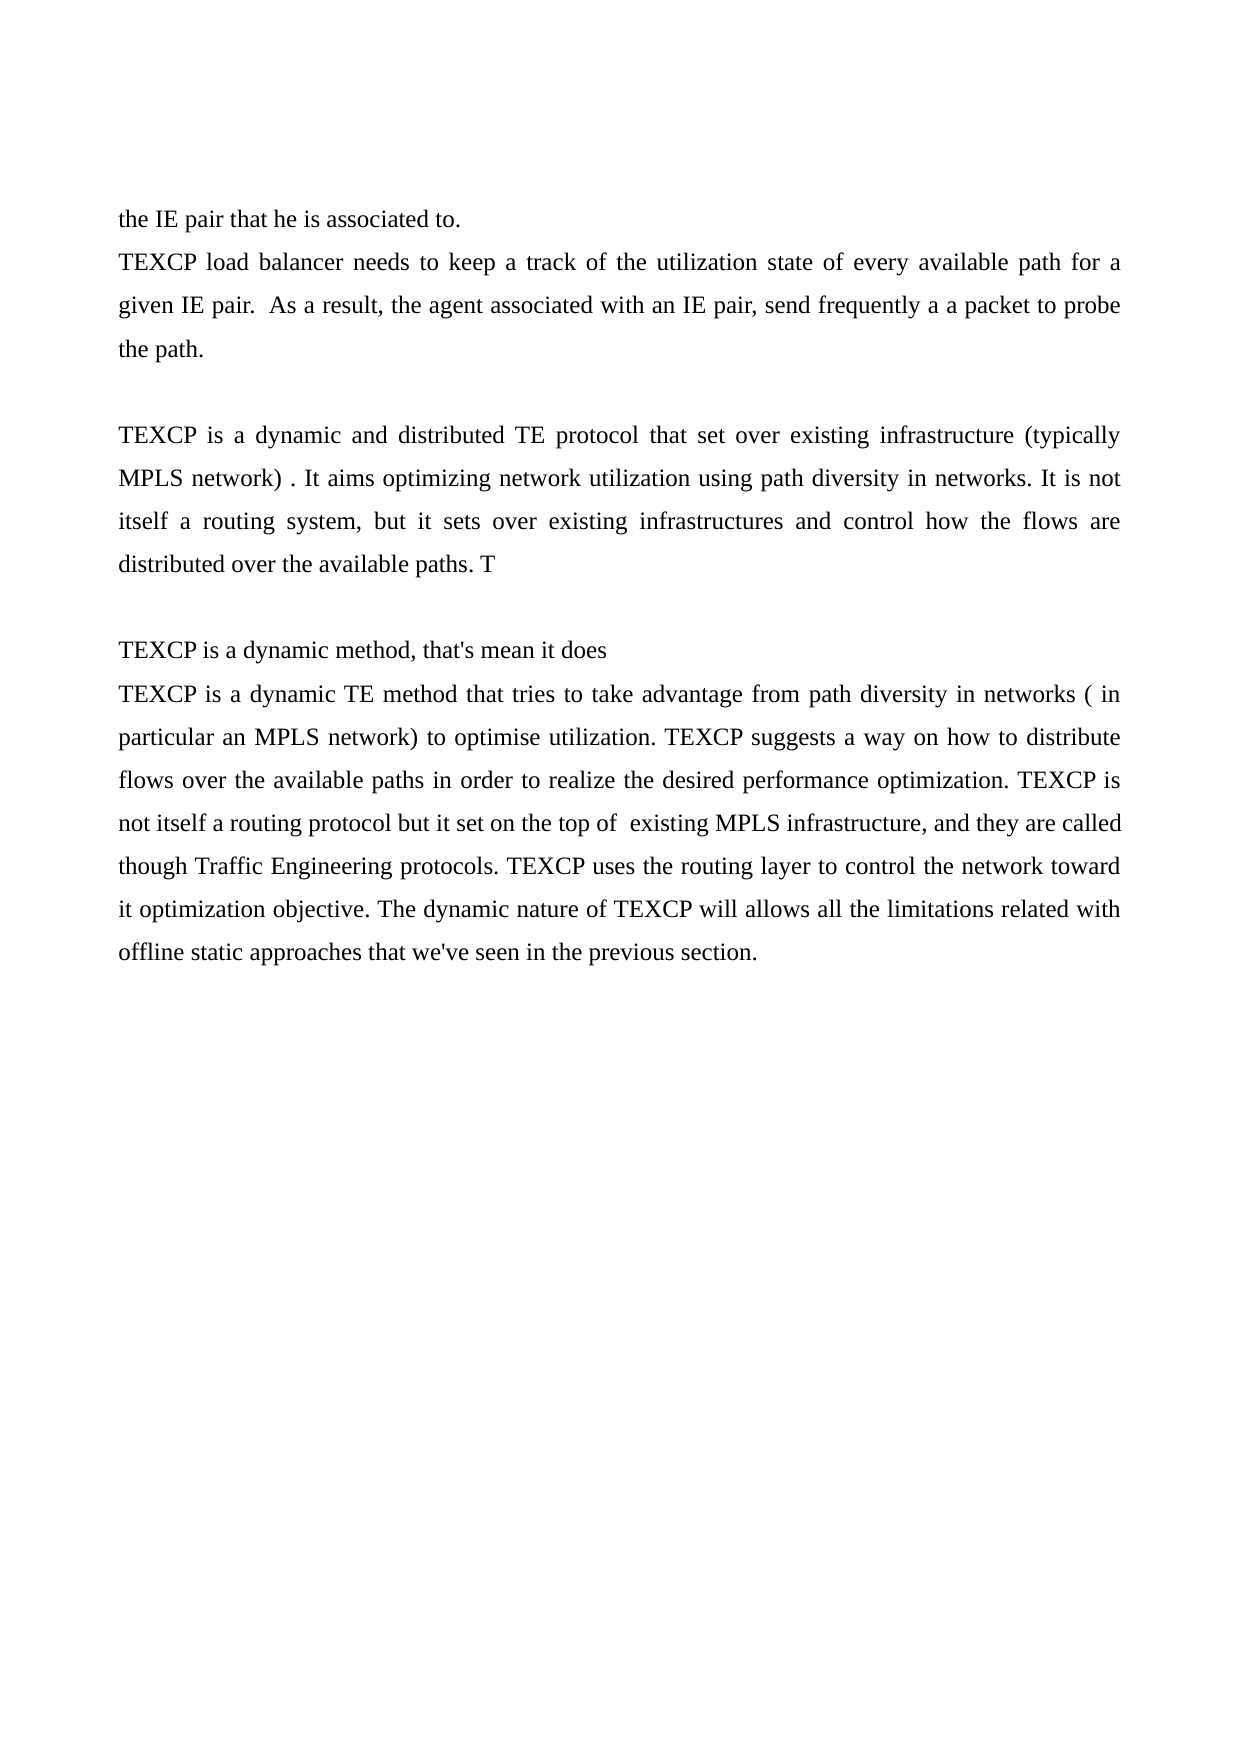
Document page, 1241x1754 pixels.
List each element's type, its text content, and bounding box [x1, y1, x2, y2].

text TEXCP load balancer needs to keep a track of the utilization state of every available path for a given IE pair. As a result, the agent associated with an IE pair, send frequently a a packet to probe the path. [118, 247, 1122, 362]
text TEXCP is a dynamic TE method that tries to take advantage from path diversity in networks ( in particular an MPLS network) to optimise utilization. TEXCP suggests a way on how to distribute flows over the available paths in order to realize the desired performance optimization. TEXCP is not itself a routing protocol but it set on the top of existing MPLS infrastructure, and they are called though Traffic Engineering protocols. TEXCP uses the routing layer to control the network toward it optimization objective. The dynamic nature of TEXCP will allows all the limitations related with offline static approaches that we've seen in the previous section. [118, 679, 1122, 966]
text TEXCP is a dynamic and distributed TE protocol that set over existing infrastructure (typically MPLS network) . It aims optimizing network utilization using path diversity in networks. It is not itself a routing system, but it sets over existing infrastructures and control how the flows are distributed over the available paths. T [118, 420, 1122, 578]
text the IE pair that he is associated to. [118, 204, 1122, 233]
text TEXCP is a dynamic method, that's mean it does [118, 636, 1122, 664]
